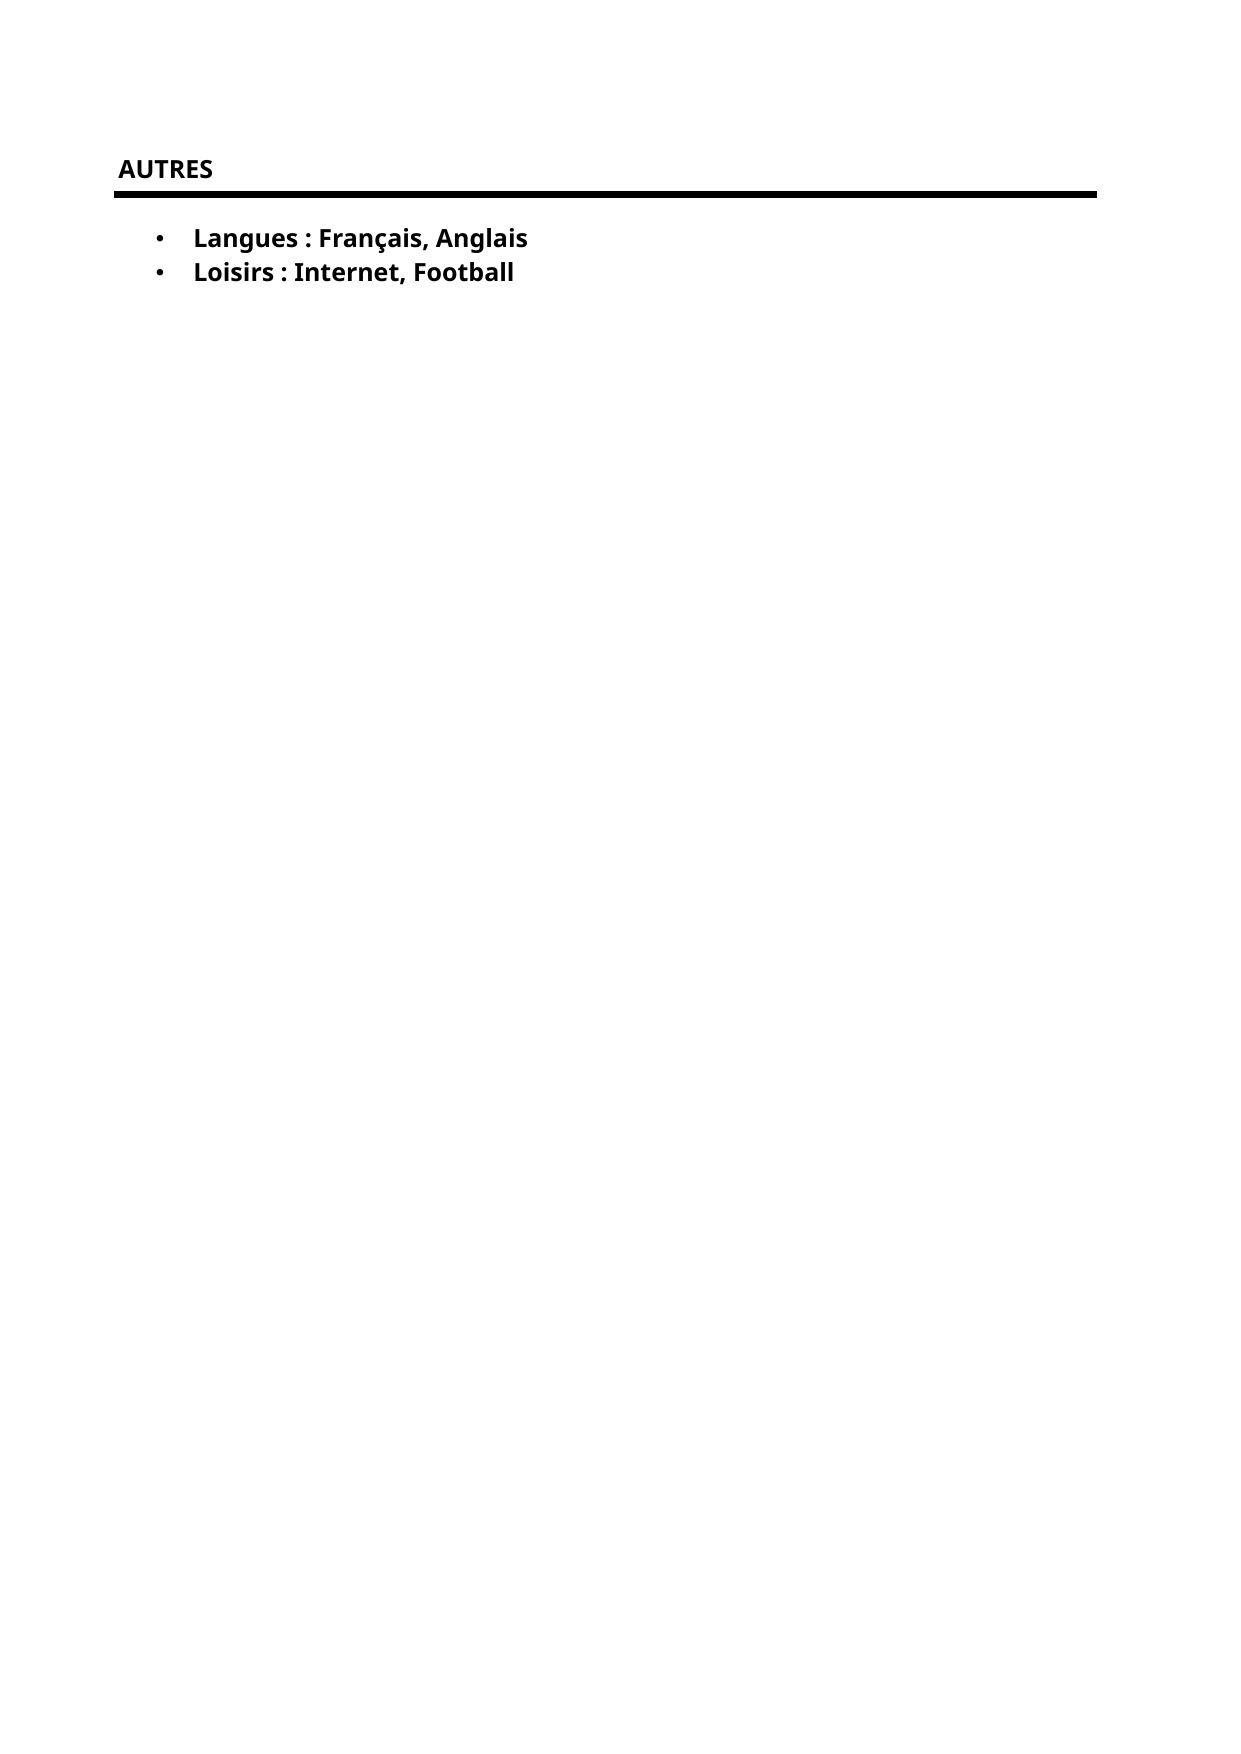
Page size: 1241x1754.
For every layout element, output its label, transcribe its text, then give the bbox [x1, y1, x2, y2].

list Loisirs : Internet, Football [156, 254, 1122, 288]
list Langues : Français, Anglais [156, 220, 1122, 254]
text AUTRES [118, 152, 1122, 186]
